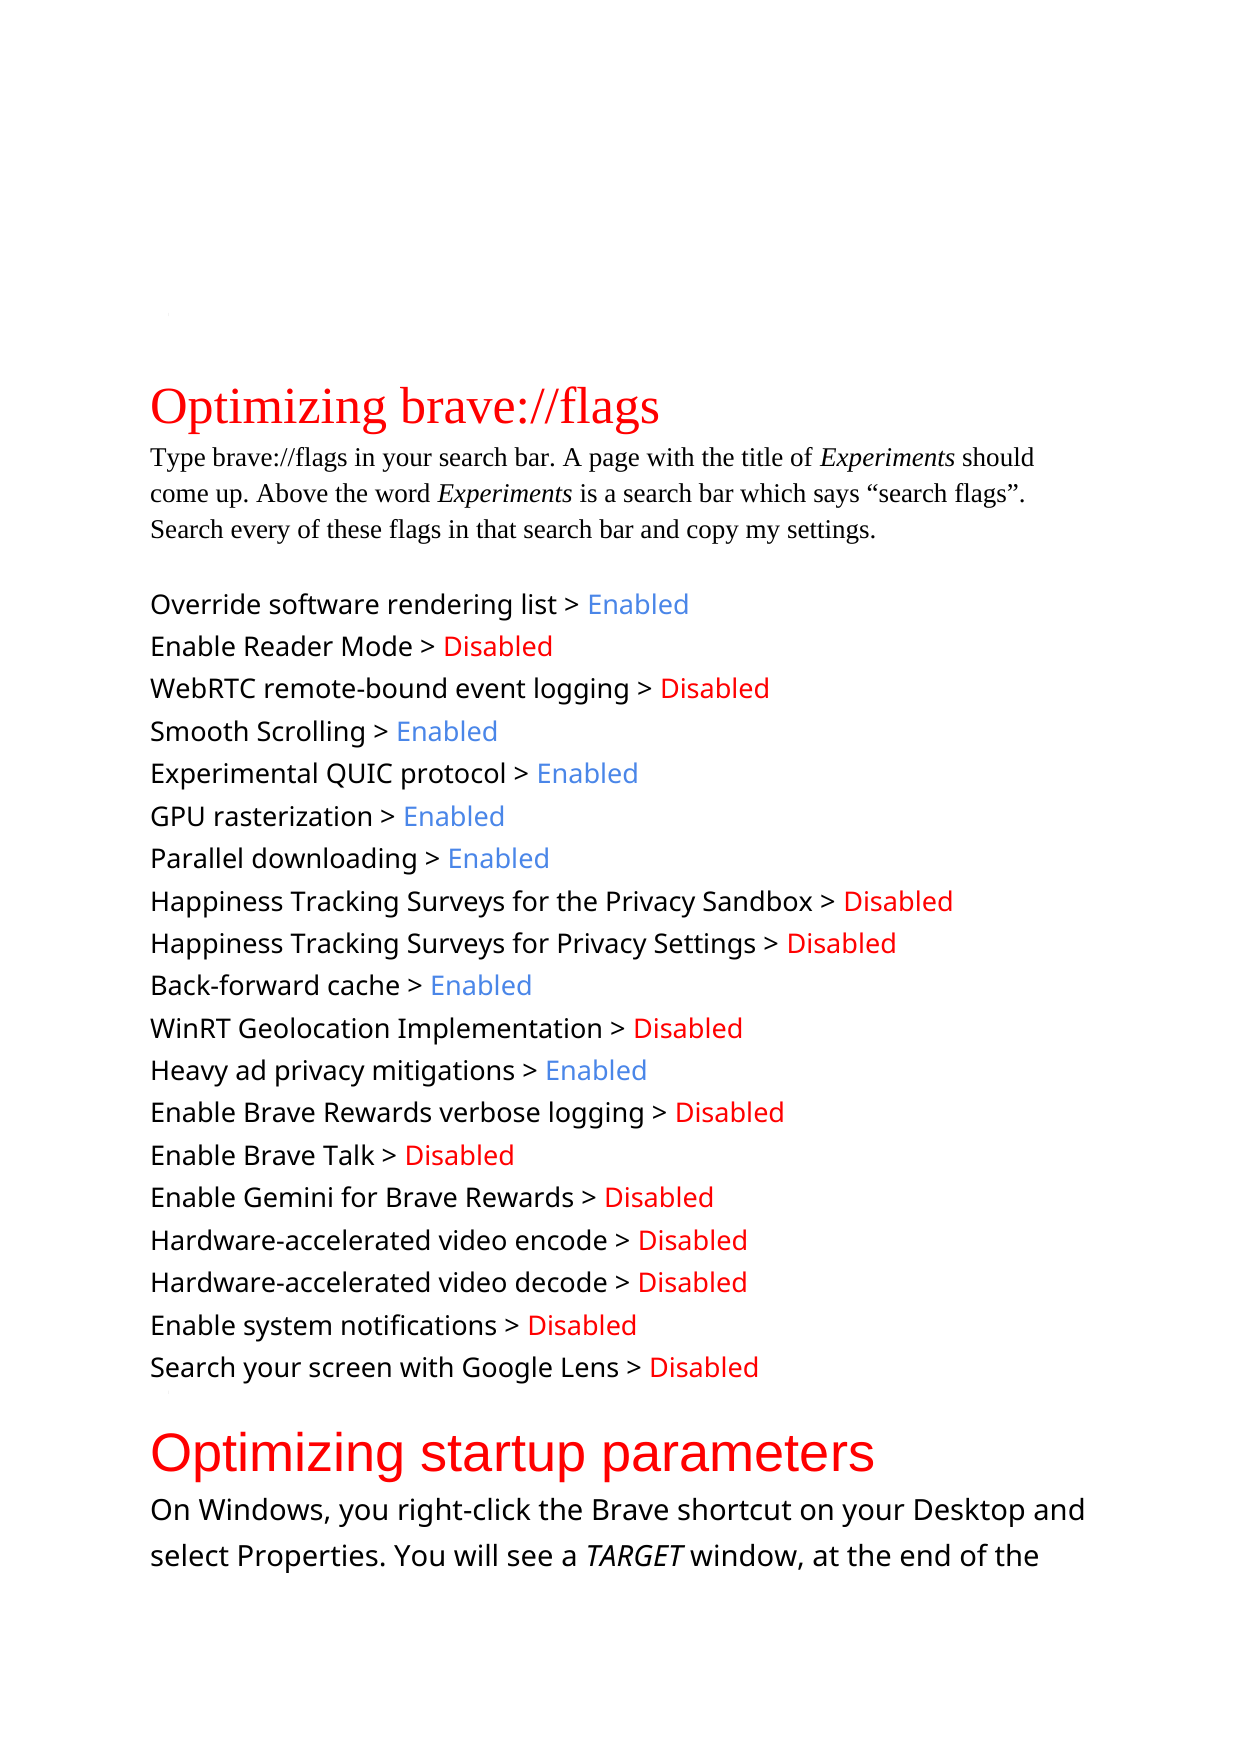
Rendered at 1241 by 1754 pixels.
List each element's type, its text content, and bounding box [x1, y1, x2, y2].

text WinRT Geolocation Implementation > Disabled [150, 1009, 1090, 1046]
text On Windows, you right-click the Brave shortcut on your Desktop and select Properties. You will see a TARGET window, at the end of the [150, 1489, 1090, 1575]
text Smooth Scrolling > Enabled [150, 712, 1090, 749]
text Enable Brave Rewards verbose logging > Disabled [150, 1094, 1090, 1131]
text Back-forward cache > Enabled [150, 967, 1090, 1004]
text Enable Reader Mode > Disabled [150, 628, 1090, 664]
text Type brave://flags in your search bar. A page with the title of Experiments should come up. Above the word Experiments is a search bar which says “search flags”. Search every of these flags in that search bar and copy my settings. Override software rendering list > Enabled [150, 441, 1090, 622]
text Hardware-accelerated video decode > Disabled [150, 1263, 1090, 1300]
text Experimental QUIC protocol > Enabled [150, 755, 1090, 792]
text Happiness Tracking Surveys for Privacy Settings > Disabled [150, 924, 1090, 961]
text Hardware-accelerated video encode > Disabled [150, 1221, 1090, 1258]
text Enable system notifications > Disabled [150, 1306, 1090, 1343]
text GPU rasterization > Enabled [150, 797, 1090, 834]
title Optimizing startup parameters [150, 1421, 1090, 1483]
text Parallel downloading > Enabled [150, 839, 1090, 876]
title Optimizing brave://flags [150, 313, 1090, 435]
text Search your screen with Google Lens > Disabled [150, 1348, 1090, 1385]
text Happiness Tracking Surveys for the Privacy Sandbox > Disabled [150, 882, 1090, 919]
text Heavy ad privacy mitigations > Enabled [150, 1052, 1090, 1088]
text Enable Brave Talk > Disabled [150, 1136, 1090, 1173]
text WebRTC remote-bound event logging > Disabled [150, 670, 1090, 707]
text Enable Gemini for Brave Rewards > Disabled [150, 1179, 1090, 1216]
